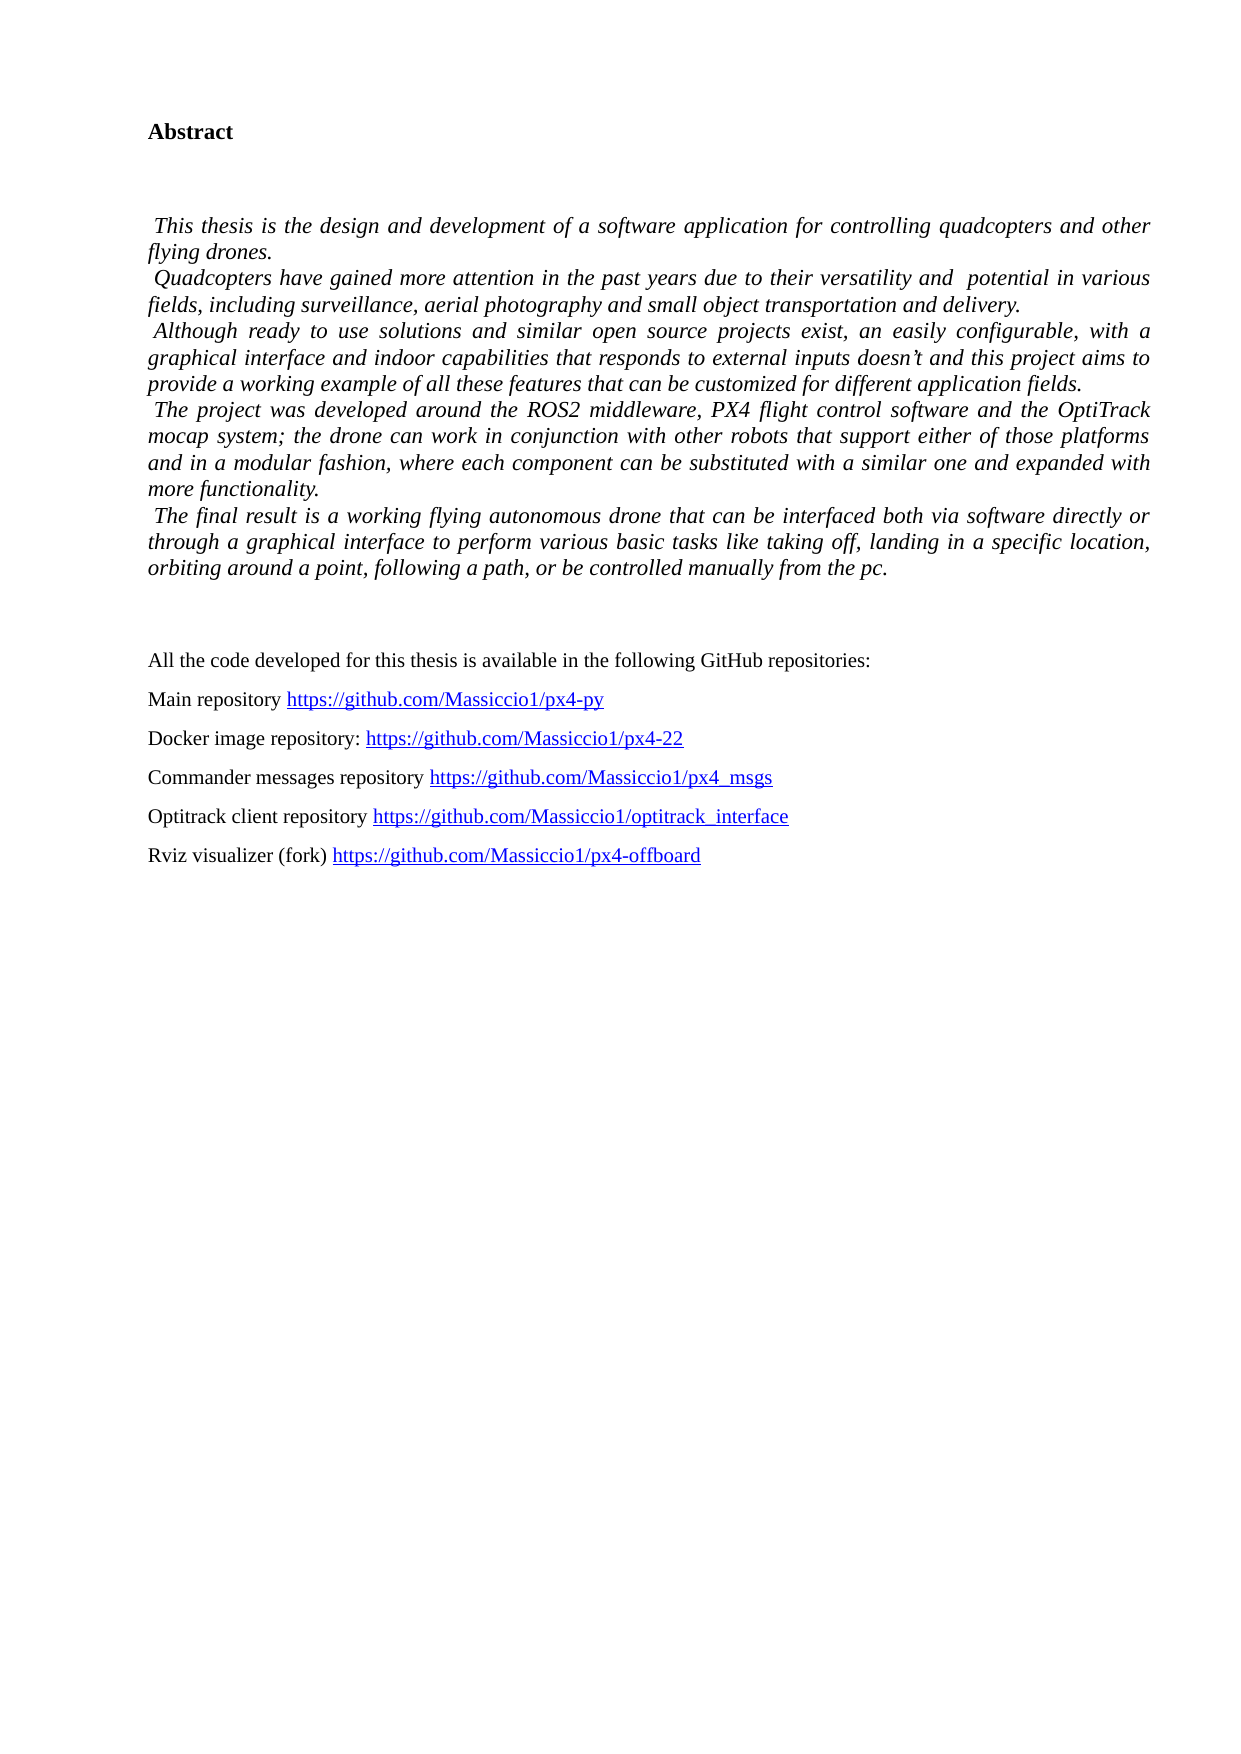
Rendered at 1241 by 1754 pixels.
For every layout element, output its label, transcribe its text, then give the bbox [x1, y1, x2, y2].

text This thesis is the design and development of a software application for controlling quadcopters and other flying drones. [148, 212, 1152, 264]
text The final result is a working flying autonomous drone that can be interfaced both via software directly or through a graphical interface to perform various basic tasks like taking off, landing in a specific location, orbiting around a point, following a path, or be controlled manually from the pc. [148, 502, 1152, 581]
text The project was developed around the ROS2 middleware, PX4 flight control software and the OptiTrack mocap system; the drone can work in conjunction with other robots that support either of those platforms and in a modular fashion, where each component can be substituted with a similar one and expanded with more functionality. [148, 396, 1152, 502]
list Docker image repository: https://github.com/Massiccio1/px4-22 [0, 726, 1152, 750]
list Abstract [0, 118, 1152, 144]
list Main repository https://github.com/Massiccio1/px4-py [0, 687, 1152, 711]
list All the code developed for this thesis is available in the following GitHub repositories: [0, 648, 1152, 672]
text Although ready to use solutions and similar open source projects exist, an easily configurable, with a graphical interface and indoor capabilities that responds to external inputs doesn’t and this project aims to provide a working example of all these features that can be customized for different application fields. [148, 317, 1152, 396]
list Commander messages repository https://github.com/Massiccio1/px4_msgs [0, 765, 1152, 789]
list Optitrack client repository https://github.com/Massiccio1/optitrack_interface [0, 804, 1152, 828]
list Rviz visualizer (fork) https://github.com/Massiccio1/px4-offboard [0, 843, 1152, 867]
text Quadcopters have gained more attention in the past years due to their versatility and potential in various fields, including surveillance, aerial photography and small object transportation and delivery. [148, 264, 1152, 317]
